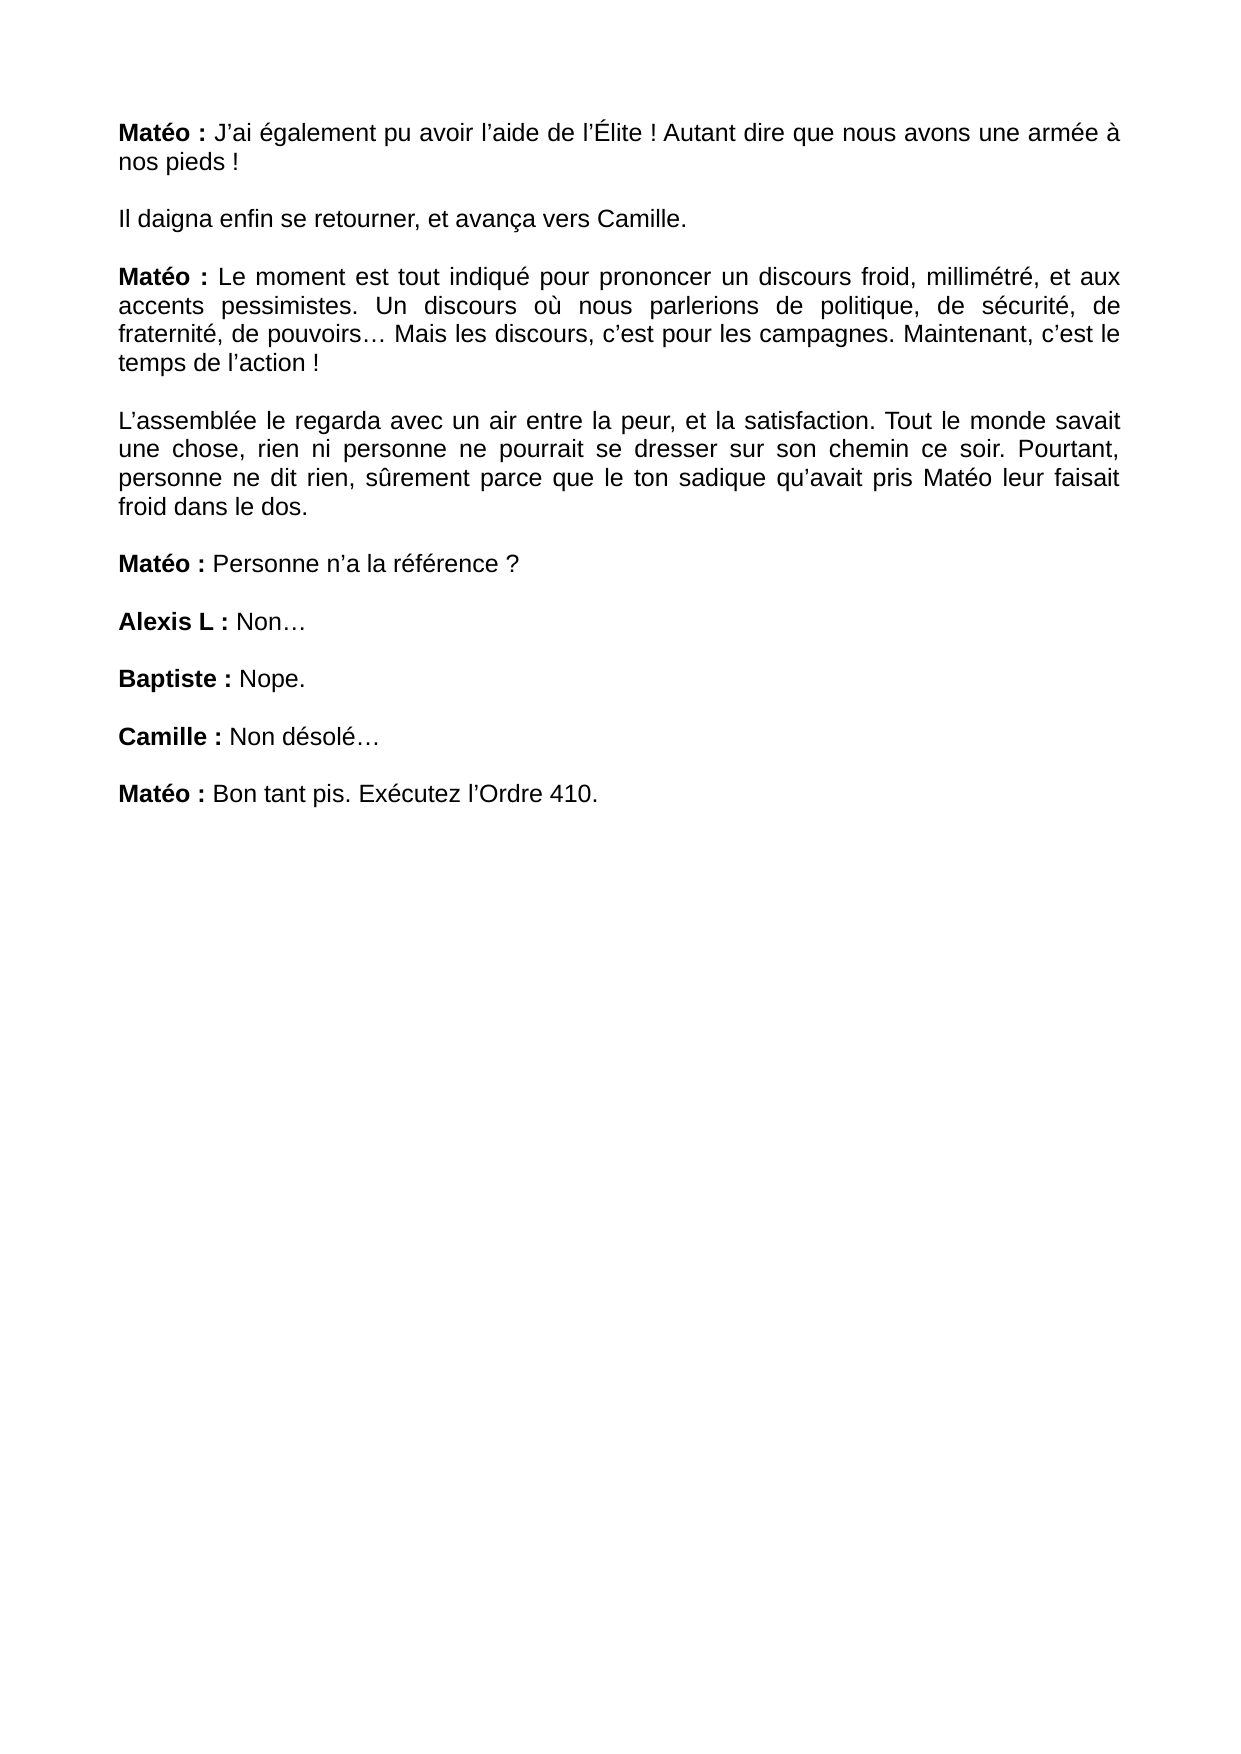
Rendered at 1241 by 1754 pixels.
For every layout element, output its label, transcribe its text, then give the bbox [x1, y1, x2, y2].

text Matéo : Personne n’a la référence ? [118, 549, 1122, 578]
text Matéo : J’ai également pu avoir l’aide de l’Élite ! Autant dire que nous avons une armée à nos pieds ! [118, 118, 1122, 176]
text Baptiste : Nope. [118, 664, 1122, 693]
text Matéo : Bon tant pis. Exécutez l’Ordre 410. [118, 779, 1122, 808]
text L’assemblée le regarda avec un air entre la peur, et la satisfaction. Tout le monde savait une chose, rien ni personne ne pourrait se dresser sur son chemin ce soir. Pourtant, personne ne dit rien, sûrement parce que le ton sadique qu’avait pris Matéo leur faisait froid dans le dos. [118, 406, 1122, 521]
text Il daigna enfin se retourner, et avança vers Camille. [118, 204, 1122, 233]
text Matéo : Le moment est tout indiqué pour prononcer un discours froid, millimétré, et aux accents pessimistes. Un discours où nous parlerions de politique, de sécurité, de fraternité, de pouvoirs… Mais les discours, c’est pour les campagnes. Maintenant, c’est le temps de l’action ! [118, 262, 1122, 377]
text Alexis L : Non… [118, 607, 1122, 636]
text Camille : Non désolé… [118, 722, 1122, 751]
